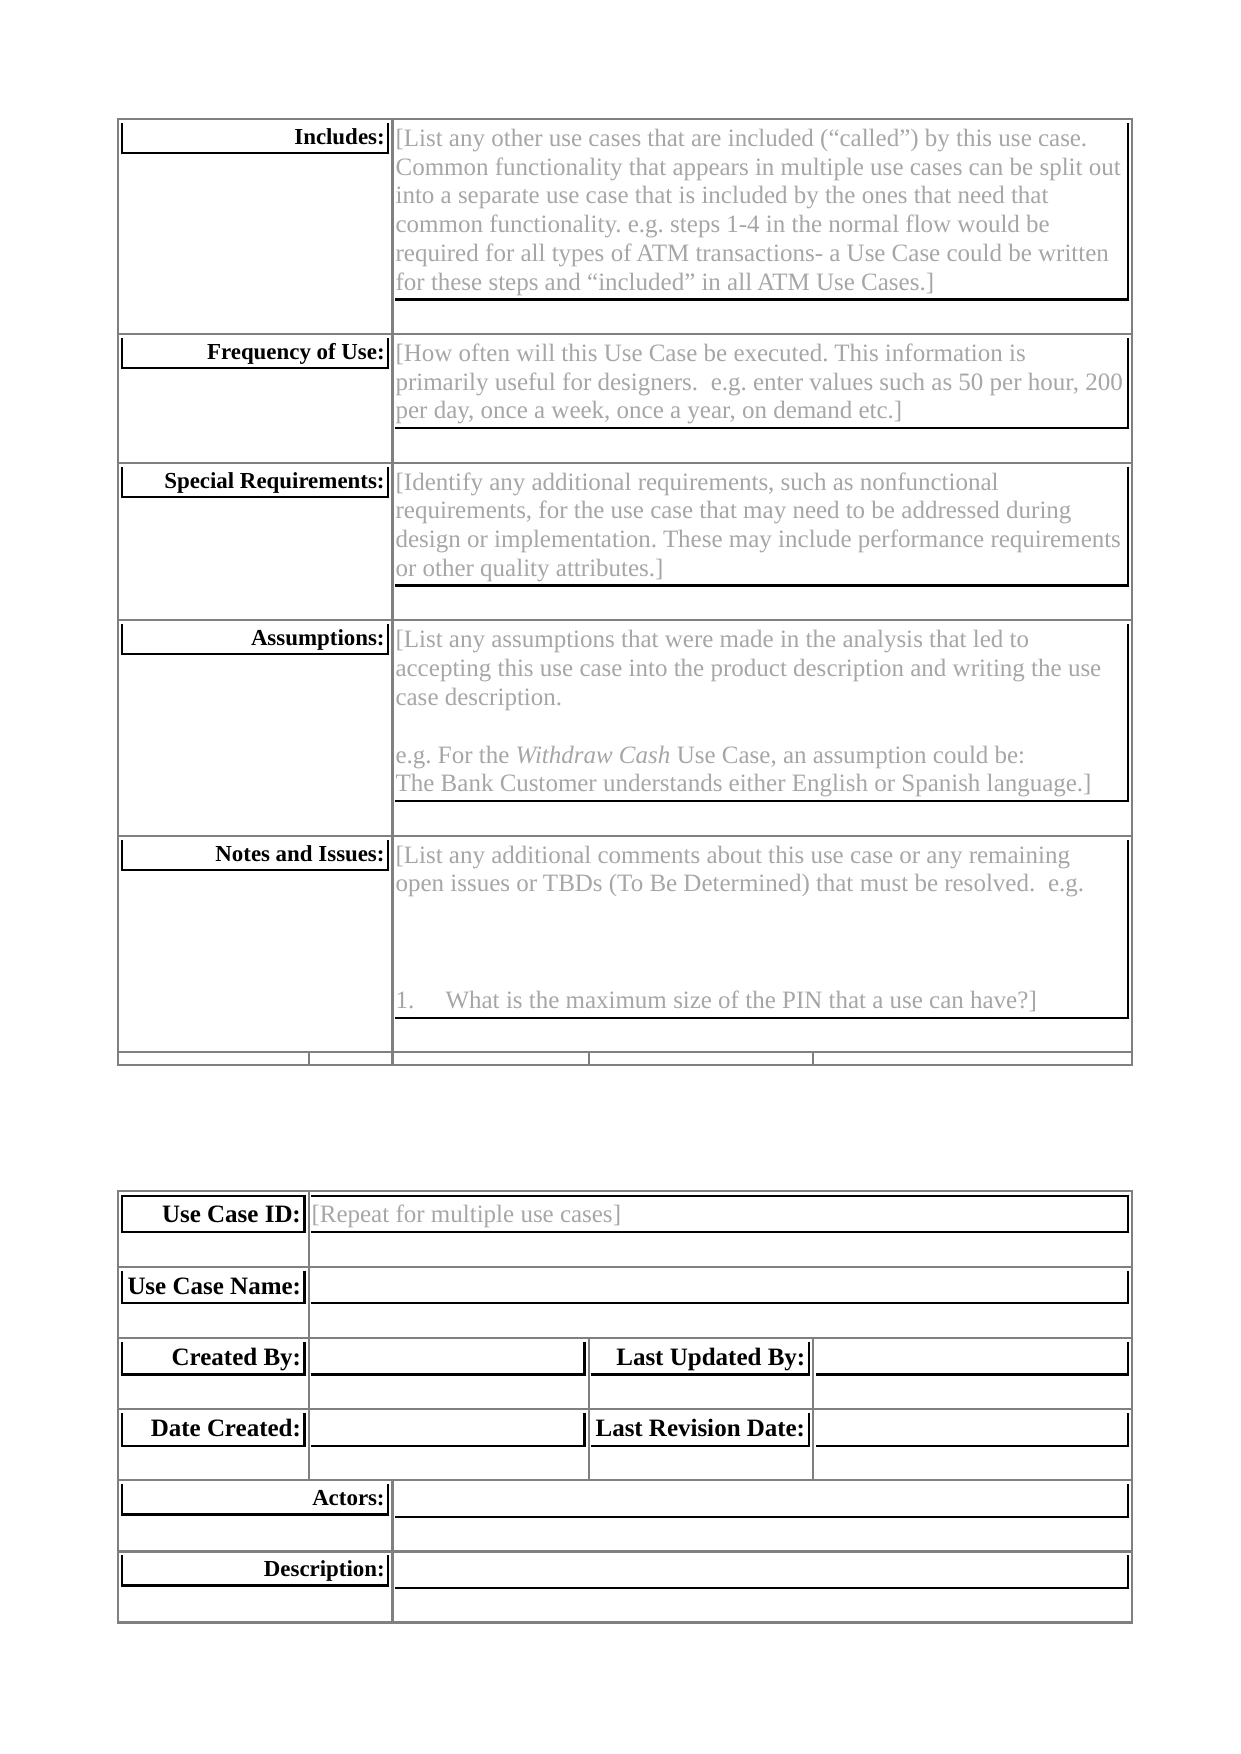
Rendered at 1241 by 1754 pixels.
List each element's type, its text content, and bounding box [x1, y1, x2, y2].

table_cell [Identify any additional requirements, such as nonfunctional requirements, for the use case that may need to be addressed during design or implementation. These may include performance requirements or other quality attributes.] [394, 464, 1131, 619]
table_cell [119, 1053, 308, 1064]
table_cell [310, 1053, 391, 1064]
table_cell [310, 1339, 588, 1408]
table_cell Special Requirements: [119, 464, 391, 619]
table_cell Created By: [119, 1339, 308, 1408]
table_header [Repeat for multiple use cases] [310, 1192, 1131, 1266]
table_cell Use Case Name: [119, 1268, 308, 1337]
table_cell Actors: [119, 1481, 391, 1550]
table_cell [List any other use cases that are included (“called”) by this use case. Common functionality that appears in multiple use cases can be split out into a separate use case that is included by the ones that need that common functionality. e.g. steps 1-4 in the normal flow would be required for all types of ATM transactions- a Use Case could be written for these steps and “included” in all ATM Use Cases.] [394, 120, 1131, 333]
table_cell [List any additional comments about this use case or any remaining open issues or TBDs (To Be Determined) that must be resolved. e.g. 1. What is the maximum size of the PIN that a use can have?] [394, 837, 1131, 1051]
table_cell [394, 1053, 588, 1064]
table_cell [How often will this Use Case be executed. This information is primarily useful for designers. e.g. enter values such as 50 per hour, 200 per day, once a week, once a year, on demand etc.] [394, 335, 1131, 462]
table_cell Includes: [119, 120, 391, 333]
table_cell Date Created: [119, 1410, 308, 1479]
table_cell [814, 1410, 1131, 1479]
table_cell Assumptions: [119, 621, 391, 835]
table_cell Description: [119, 1553, 391, 1621]
table_cell [590, 1053, 812, 1064]
table_cell [List any assumptions that were made in the analysis that led to accepting this use case into the product description and writing the use case description. e.g. For the Withdraw Cash Use Case, an assumption could be: The Bank Customer understands either English or Spanish language.] [394, 621, 1131, 835]
table_cell Notes and Issues: [119, 837, 391, 1051]
table_cell Last Updated By: [590, 1339, 812, 1408]
table_header Use Case ID: [119, 1192, 308, 1266]
table_cell [814, 1339, 1131, 1408]
table_cell [310, 1410, 588, 1479]
table_cell [814, 1053, 1131, 1064]
table_cell Last Revision Date: [590, 1410, 812, 1479]
table_cell [310, 1268, 1131, 1337]
table_cell [394, 1481, 1131, 1550]
table_cell Frequency of Use: [119, 335, 391, 462]
table_cell [394, 1553, 1131, 1621]
